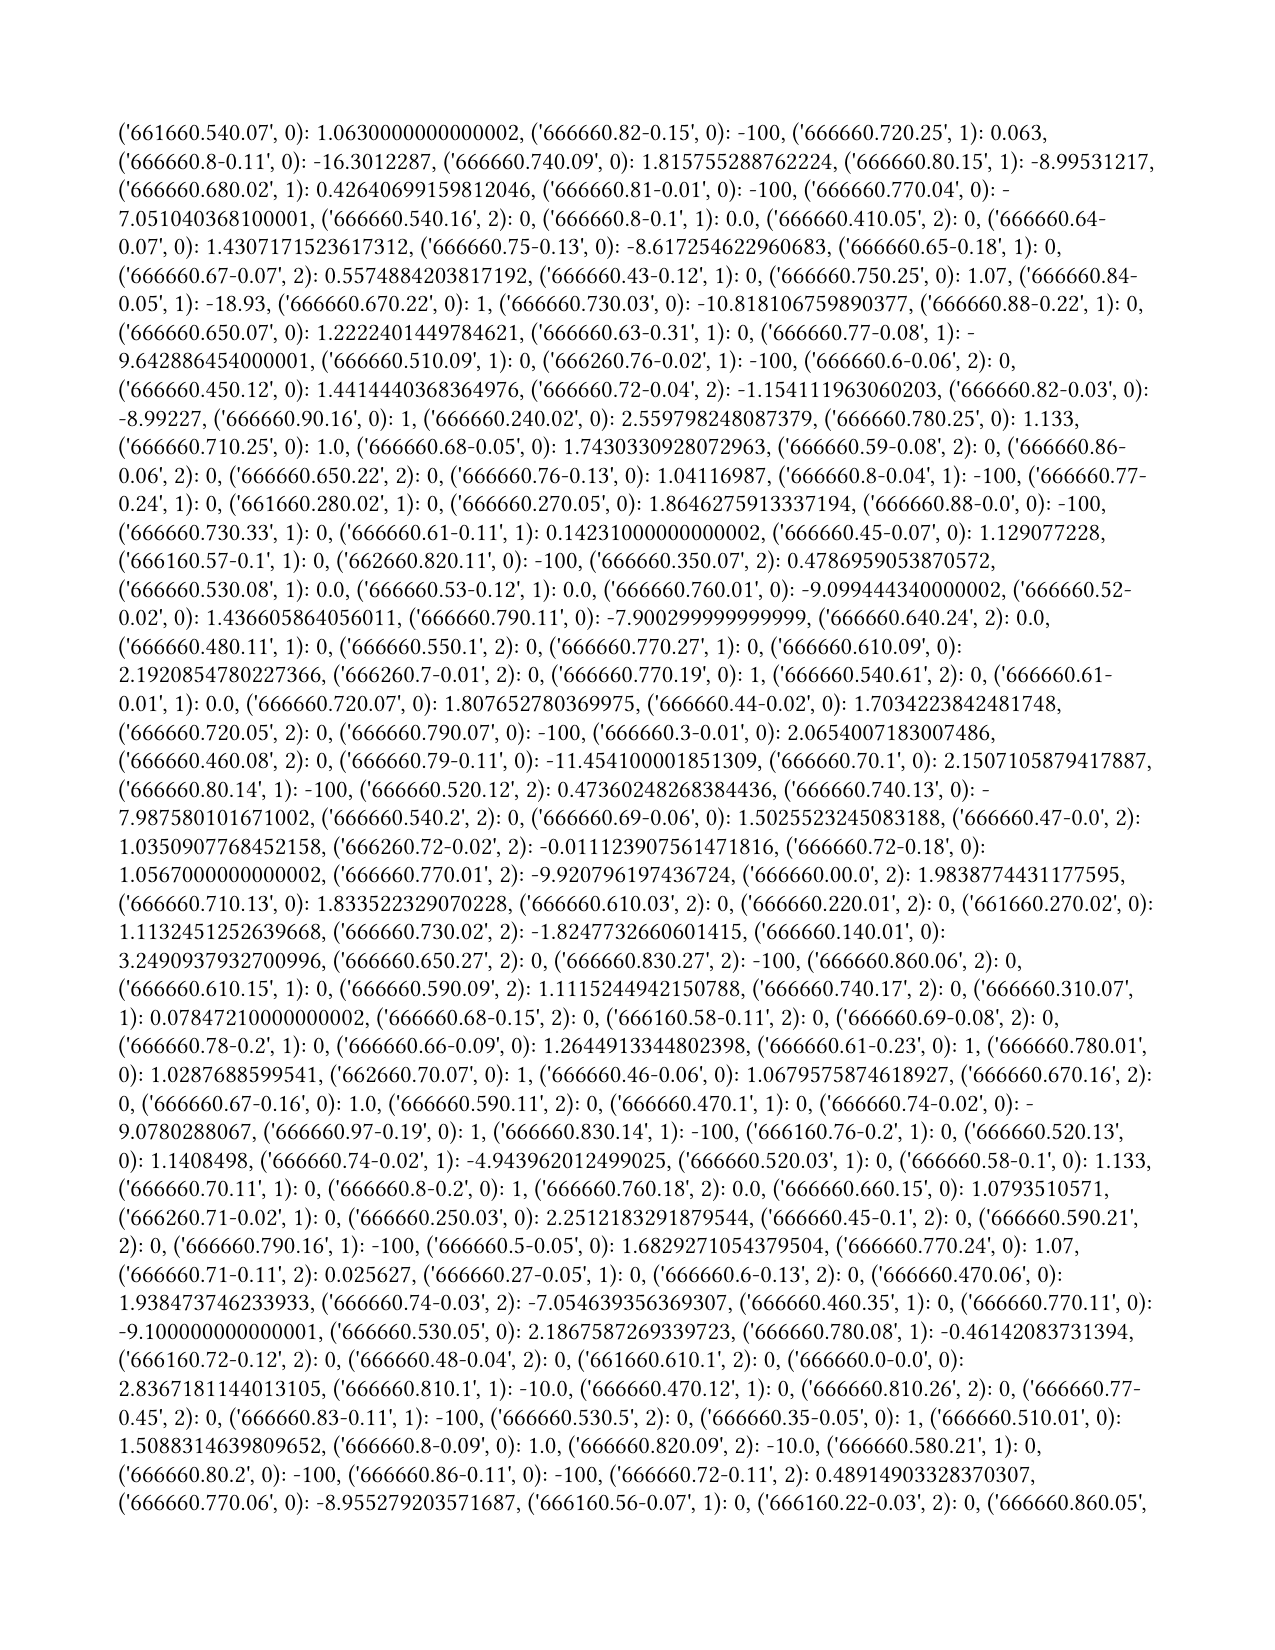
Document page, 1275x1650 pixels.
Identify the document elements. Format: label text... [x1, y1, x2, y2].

text ('661660.540.07', 0): 1.0630000000000002, ('666660.82-0.15', 0): -100, ('666660.720.25', 1): 0.063, ('666660.8-0.11', 0): -16.3012287, ('666660.740.09', 0): 1.815755288762224, ('666660.80.15', 1): -8.99531217, ('666660.680.02', 1): 0.42640699159812046, ('666660.81-0.01', 0): -100, ('666660.770.04', 0): -7.051040368100001, ('666660.540.16', 2): 0, ('666660.8-0.1', 1): 0.0, ('666660.410.05', 2): 0, ('666660.64-0.07', 0): 1.4307171523617312, ('666660.75-0.13', 0): -8.617254622960683, ('666660.65-0.18', 1): 0, ('666660.67-0.07', 2): 0.5574884203817192, ('666660.43-0.12', 1): 0, ('666660.750.25', 0): 1.07, ('666660.84-0.05', 1): -18.93, ('666660.670.22', 0): 1, ('666660.730.03', 0): -10.818106759890377, ('666660.88-0.22', 1): 0, ('666660.650.07', 0): 1.2222401449784621, ('666660.63-0.31', 1): 0, ('666660.77-0.08', 1): -9.642886454000001, ('666660.510.09', 1): 0, ('666260.76-0.02', 1): -100, ('666660.6-0.06', 2): 0, ('666660.450.12', 0): 1.4414440368364976, ('666660.72-0.04', 2): -1.154111963060203, ('666660.82-0.03', 0): -8.99227, ('666660.90.16', 0): 1, ('666660.240.02', 0): 2.559798248087379, ('666660.780.25', 0): 1.133, ('666660.710.25', 0): 1.0, ('666660.68-0.05', 0): 1.7430330928072963, ('666660.59-0.08', 2): 0, ('666660.86-0.06', 2): 0, ('666660.650.22', 2): 0, ('666660.76-0.13', 0): 1.04116987, ('666660.8-0.04', 1): -100, ('666660.77-0.24', 1): 0, ('661660.280.02', 1): 0, ('666660.270.05', 0): 1.8646275913337194, ('666660.88-0.0', 0): -100, ('666660.730.33', 1): 0, ('666660.61-0.11', 1): 0.14231000000000002, ('666660.45-0.07', 0): 1.129077228, ('666160.57-0.1', 1): 0, ('662660.820.11', 0): -100, ('666660.350.07', 2): 0.4786959053870572, ('666660.530.08', 1): 0.0, ('666660.53-0.12', 1): 0.0, ('666660.760.01', 0): -9.099444340000002, ('666660.52-0.02', 0): 1.436605864056011, ('666660.790.11', 0): -7.900299999999999, ('666660.640.24', 2): 0.0, ('666660.480.11', 1): 0, ('666660.550.1', 2): 0, ('666660.770.27', 1): 0, ('666660.610.09', 0): 2.1920854780227366, ('666260.7-0.01', 2): 0, ('666660.770.19', 0): 1, ('666660.540.61', 2): 0, ('666660.61-0.01', 1): 0.0, ('666660.720.07', 0): 1.807652780369975, ('666660.44-0.02', 0): 1.7034223842481748, ('666660.720.05', 2): 0, ('666660.790.07', 0): -100, ('666660.3-0.01', 0): 2.0654007183007486, ('666660.460.08', 2): 0, ('666660.79-0.11', 0): -11.454100001851309, ('666660.70.1', 0): 2.1507105879417887, ('666660.80.14', 1): -100, ('666660.520.12', 2): 0.47360248268384436, ('666660.740.13', 0): -7.987580101671002, ('666660.540.2', 2): 0, ('666660.69-0.06', 0): 1.5025523245083188, ('666660.47-0.0', 2): 1.0350907768452158, ('666260.72-0.02', 2): -0.011123907561471816, ('666660.72-0.18', 0): 1.0567000000000002, ('666660.770.01', 2): -9.920796197436724, ('666660.00.0', 2): 1.9838774431177595, ('666660.710.13', 0): 1.833522329070228, ('666660.610.03', 2): 0, ('666660.220.01', 2): 0, ('661660.270.02', 0): 1.1132451252639668, ('666660.730.02', 2): -1.8247732660601415, ('666660.140.01', 0): 3.2490937932700996, ('666660.650.27', 2): 0, ('666660.830.27', 2): -100, ('666660.860.06', 2): 0, ('666660.610.15', 1): 0, ('666660.590.09', 2): 1.1115244942150788, ('666660.740.17', 2): 0, ('666660.310.07', 1): 0.07847210000000002, ('666660.68-0.15', 2): 0, ('666160.58-0.11', 2): 0, ('666660.69-0.08', 2): 0, ('666660.78-0.2', 1): 0, ('666660.66-0.09', 0): 1.2644913344802398, ('666660.61-0.23', 0): 1, ('666660.780.01', 0): 1.0287688599541, ('662660.70.07', 0): 1, ('666660.46-0.06', 0): 1.0679575874618927, ('666660.670.16', 2): 0, ('666660.67-0.16', 0): 1.0, ('666660.590.11', 2): 0, ('666660.470.1', 1): 0, ('666660.74-0.02', 0): -9.0780288067, ('666660.97-0.19', 0): 1, ('666660.830.14', 1): -100, ('666160.76-0.2', 1): 0, ('666660.520.13', 0): 1.1408498, ('666660.74-0.02', 1): -4.943962012499025, ('666660.520.03', 1): 0, ('666660.58-0.1', 0): 1.133, ('666660.70.11', 1): 0, ('666660.8-0.2', 0): 1, ('666660.760.18', 2): 0.0, ('666660.660.15', 0): 1.0793510571, ('666260.71-0.02', 1): 0, ('666660.250.03', 0): 2.2512183291879544, ('666660.45-0.1', 2): 0, ('666660.590.21', 2): 0, ('666660.790.16', 1): -100, ('666660.5-0.05', 0): 1.6829271054379504, ('666660.770.24', 0): 1.07, ('666660.71-0.11', 2): 0.025627, ('666660.27-0.05', 1): 0, ('666660.6-0.13', 2): 0, ('666660.470.06', 0): 1.938473746233933, ('666660.74-0.03', 2): -7.054639356369307, ('666660.460.35', 1): 0, ('666660.770.11', 0): -9.100000000000001, ('666660.530.05', 0): 2.1867587269339723, ('666660.780.08', 1): -0.46142083731394, ('666160.72-0.12', 2): 0, ('666660.48-0.04', 2): 0, ('661660.610.1', 2): 0, ('666660.0-0.0', 0): 2.8367181144013105, ('666660.810.1', 1): -10.0, ('666660.470.12', 1): 0, ('666660.810.26', 2): 0, ('666660.77-0.45', 2): 0, ('666660.83-0.11', 1): -100, ('666660.530.5', 2): 0, ('666660.35-0.05', 0): 1, ('666660.510.01', 0): 1.5088314639809652, ('666660.8-0.09', 0): 1.0, ('666660.820.09', 2): -10.0, ('666660.580.21', 1): 0, ('666660.80.2', 0): -100, ('666660.86-0.11', 0): -100, ('666660.72-0.11', 2): 0.48914903328370307, ('666660.770.06', 0): -8.955279203571687, ('666160.56-0.07', 1): 0, ('666160.22-0.03', 2): 0, ('666660.860.05', [118, 118, 1157, 1517]
